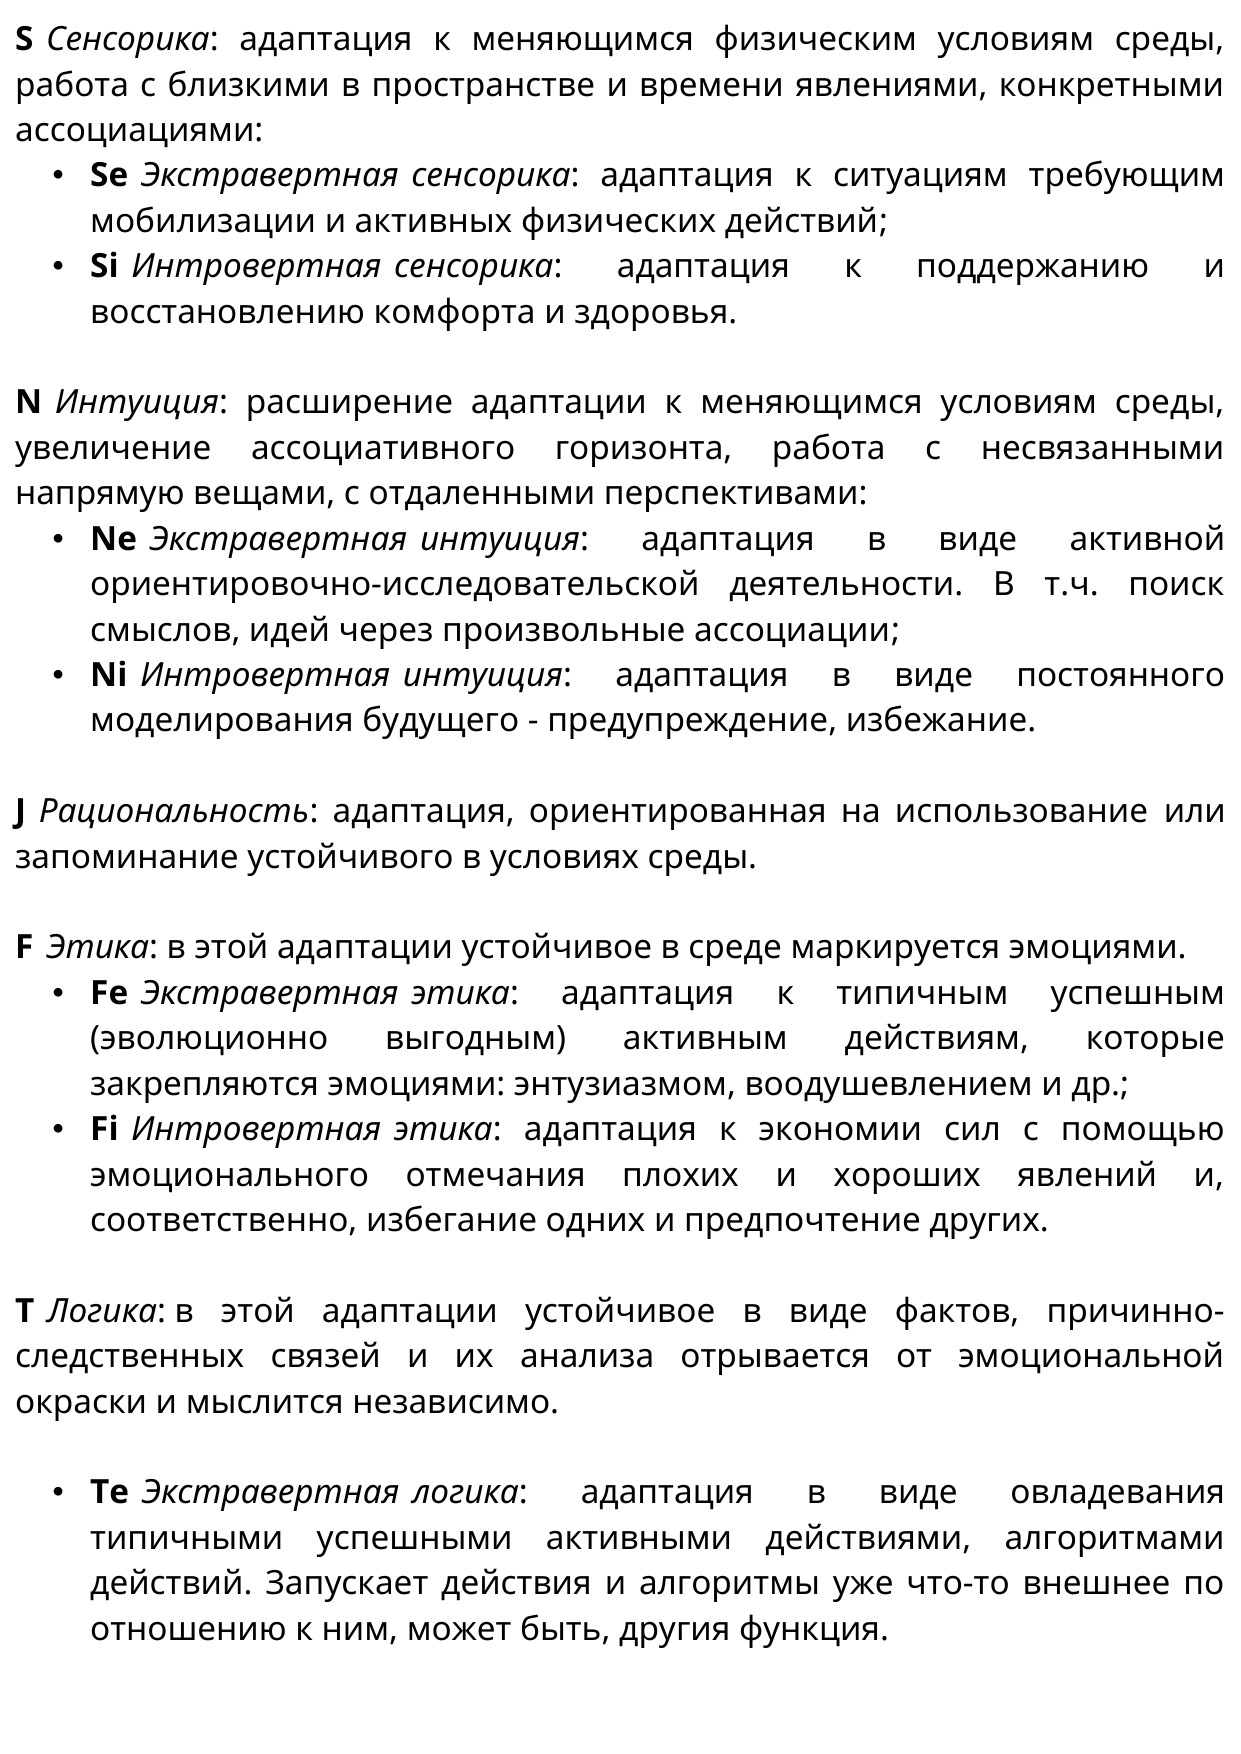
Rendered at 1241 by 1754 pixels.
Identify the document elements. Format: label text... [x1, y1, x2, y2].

text F Этика: в этой адаптации устойчивое в среде маркируется эмоциями. [15, 923, 1226, 969]
text N Интуиция: расширение адаптации к меняющимся условиям среды, увеличение ассоциативного горизонта, работа с несвязанными напрямую вещами, с отдаленными перспективами: [15, 378, 1226, 514]
text J Рациональность: адаптация, ориентированная на использование или запоминание устойчивого в условиях среды. [15, 787, 1226, 878]
list Se Экстравертная сенсорика: адаптация к ситуациям требующим мобилизации и активных физических действий; [52, 151, 1226, 242]
list Si Интровертная сенсорика: адаптация к поддержанию и восстановлению комфорта и здоровья. [52, 242, 1226, 333]
list Ni Интровертная интуиция: адаптация в виде постоянного моделирования будущего - предупреждение, избежание. [52, 651, 1226, 742]
list Ne Экстравертная интуиция: адаптация в виде активной ориентировочно-исследовательской деятельности. В т.ч. поиск смыслов, идей через произвольные ассоциации; [52, 514, 1226, 651]
text S Сенсорика: адаптация к меняющимся физическим условиям среды, работа с близкими в пространстве и времени явлениями, конкретными ассоциациями: [15, 15, 1226, 151]
list Te Экстравертная логика: адаптация в виде овладевания типичными успешными активными действиями, алгоритмами действий. Запускает действия и алгоритмы уже что-то внешнее по отношению к ним, может быть, другия функция. [52, 1468, 1226, 1650]
list Fi Интровертная этика: адаптация к экономии сил с помощью эмоционального отмечания плохих и хороших явлений и, соответственно, избегание одних и предпочтение других. [52, 1105, 1226, 1241]
text T Логика: в этой адаптации устойчивое в виде фактов, причинно-следственных связей и их анализа отрывается от эмоциональной окраски и мыслится независимо. [15, 1287, 1226, 1423]
list Fe Экстравертная этика: адаптация к типичным успешным (эволюционно выгодным) активным действиям, которые закрепляются эмоциями: энтузиазмом, воодушевлением и др.; [52, 969, 1226, 1105]
